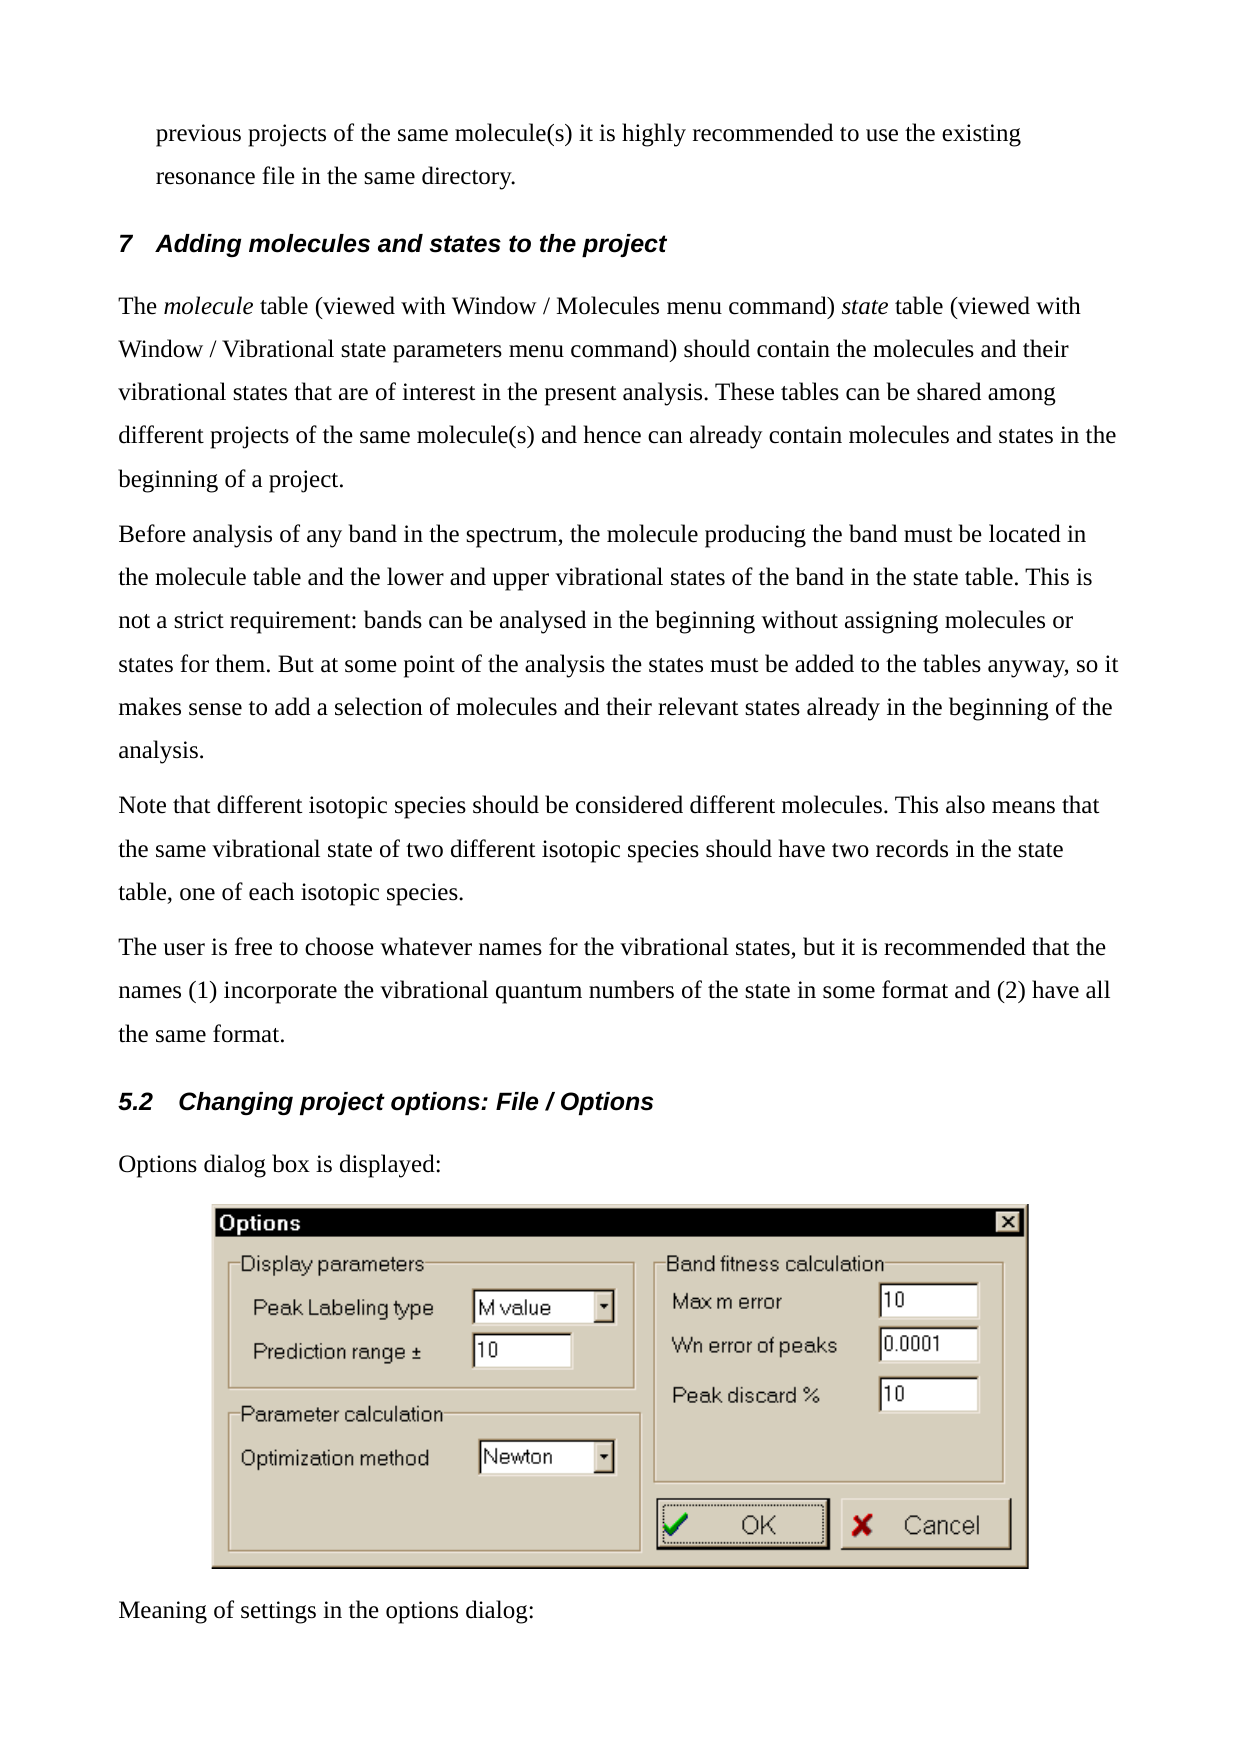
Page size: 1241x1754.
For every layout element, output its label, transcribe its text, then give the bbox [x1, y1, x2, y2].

text Note that different isotopic species should be considered different molecules. This also means that the same vibrational state of two different isotopic species should have two records in the state table, one of each isotopic species. [118, 791, 1122, 906]
list previous projects of the same molecule(s) it is highly recommended to use the existing resonance file in the same directory. [118, 118, 1122, 190]
text Before analysis of any band in the spectrum, the molecule producing the band must be located in the molecule table and the lower and upper vibrational states of the band in the state table. This is not a strict requirement: bands can be analysed in the beginning without assigning molecules or states for them. But at some point of the analysis the states must be added to the tables anyway, so it makes sense to add a selection of molecules and their relevant states already in the beginning of the analysis. [118, 519, 1122, 764]
text The user is free to choose whatever names for the vibrational states, but it is recommended that the names (1) incorporate the vibrational quantum numbers of the state in some format and (2) have all the same format. [118, 932, 1122, 1047]
subtitle Changing project options: File / Options [118, 1087, 1122, 1116]
text Options dialog box is displayed: [118, 1149, 1122, 1177]
subtitle Adding molecules and states to the project [118, 229, 1122, 258]
text Meaning of settings in the options dialog: [118, 1595, 1122, 1624]
text The molecule table (viewed with Window / Molecules menu command) state table (viewed with Window / Vibrational state parameters menu command) should contain the molecules and their vibrational states that are of interest in the present analysis. These tables can be shared among different projects of the same molecule(s) and hence can already contain molecules and states in the beginning of a project. [118, 291, 1122, 492]
picture [211, 1204, 1029, 1569]
